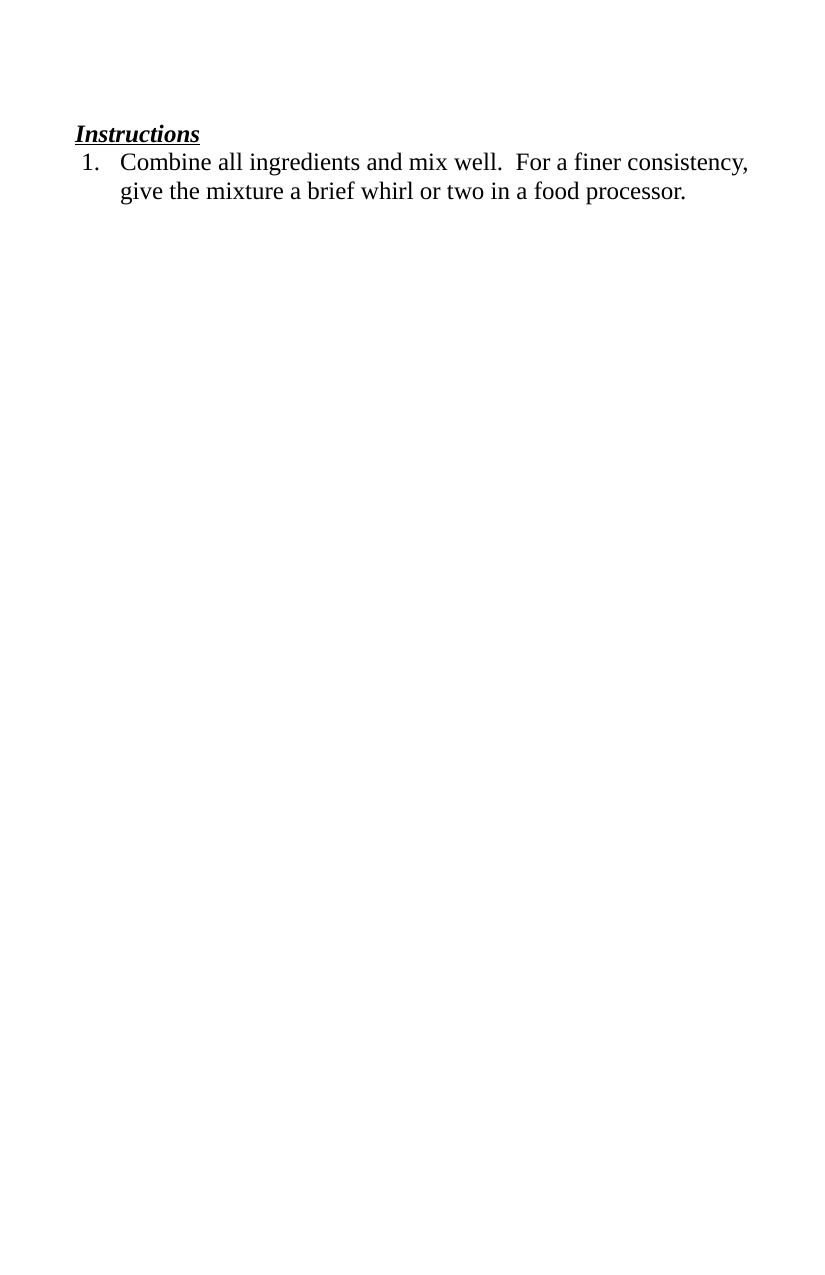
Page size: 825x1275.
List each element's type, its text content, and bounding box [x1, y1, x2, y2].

subtitle Instructions [75, 119, 750, 147]
list Combine all ingredients and mix well. For a finer consistency, give the mixture a brief whirl or two in a food processor. [75, 147, 750, 205]
